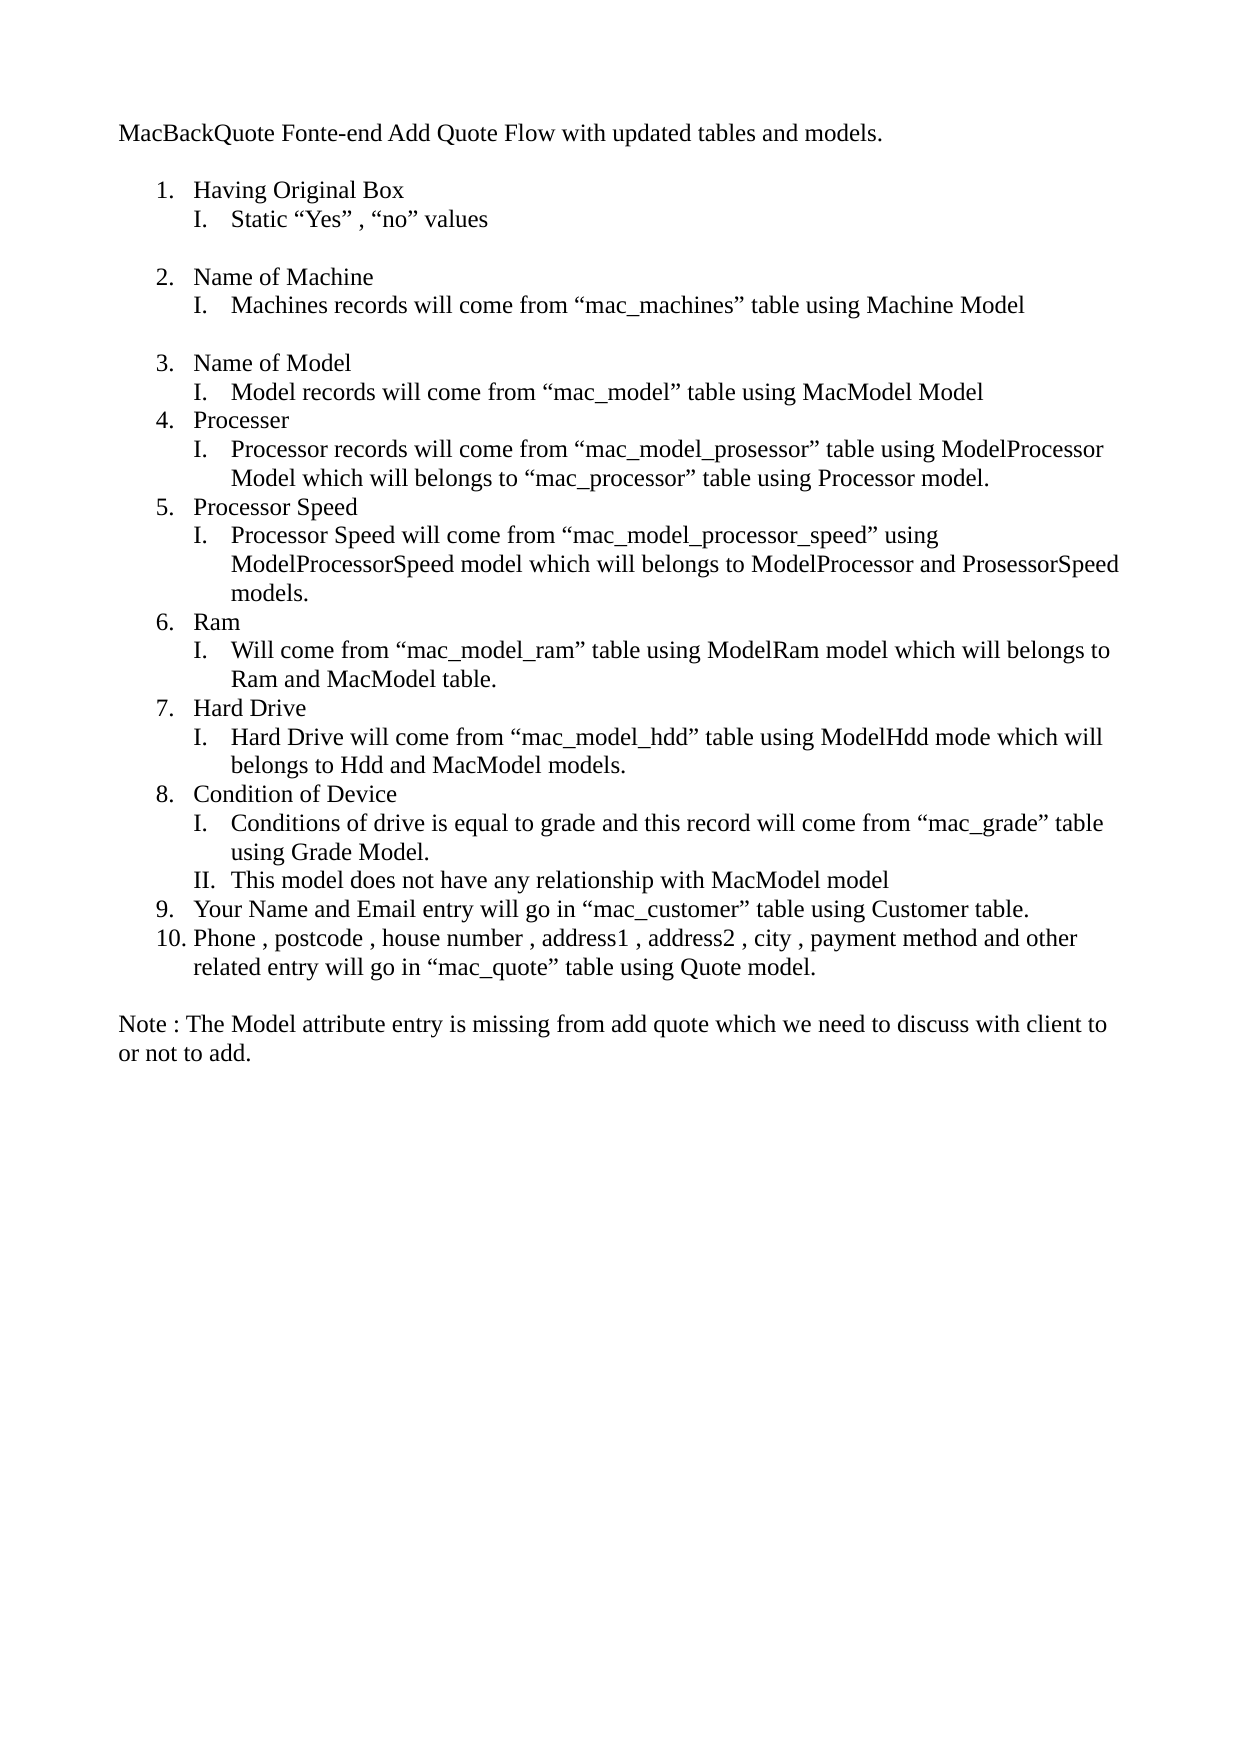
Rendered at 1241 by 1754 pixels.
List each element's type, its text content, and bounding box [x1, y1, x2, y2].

text MacBackQuote Fonte-end Add Quote Flow with updated tables and models. [118, 118, 1122, 147]
list Hard Drive [156, 693, 1122, 722]
list Processor Speed will come from “mac_model_processor_speed” using ModelProcessorSpeed model which will belongs to ModelProcessor and ProsessorSpeed models. [193, 521, 1122, 607]
list Processor Speed [156, 492, 1122, 521]
list This model does not have any relationship with MacModel model [193, 866, 1122, 894]
list Phone , postcode , house number , address1 , address2 , city , payment method and other related entry will go in “mac_quote” table using Quote model. [156, 923, 1122, 981]
list Your Name and Email entry will go in “mac_customer” table using Customer table. [156, 894, 1122, 923]
list Name of Model [156, 348, 1122, 377]
list Machines records will come from “mac_machines” table using Machine Model [193, 291, 1122, 319]
list Ram [156, 607, 1122, 636]
list Having Original Box [156, 176, 1122, 204]
list Condition of Device [156, 779, 1122, 808]
list Will come from “mac_model_ram” table using ModelRam model which will belongs to Ram and MacModel table. [193, 636, 1122, 693]
list Name of Machine [156, 262, 1122, 291]
list Model records will come from “mac_model” table using MacModel Model [193, 377, 1122, 406]
list Processer [156, 406, 1122, 434]
text Note : The Model attribute entry is missing from add quote which we need to discuss with client to or not to add. [118, 1009, 1122, 1067]
list Hard Drive will come from “mac_model_hdd” table using ModelHdd mode which will belongs to Hdd and MacModel models. [193, 722, 1122, 779]
list Processor records will come from “mac_model_prosessor” table using ModelProcessor Model which will belongs to “mac_processor” table using Processor model. [193, 434, 1122, 492]
list Conditions of drive is equal to grade and this record will come from “mac_grade” table using Grade Model. [193, 808, 1122, 866]
list Static “Yes” , “no” values [193, 204, 1122, 233]
